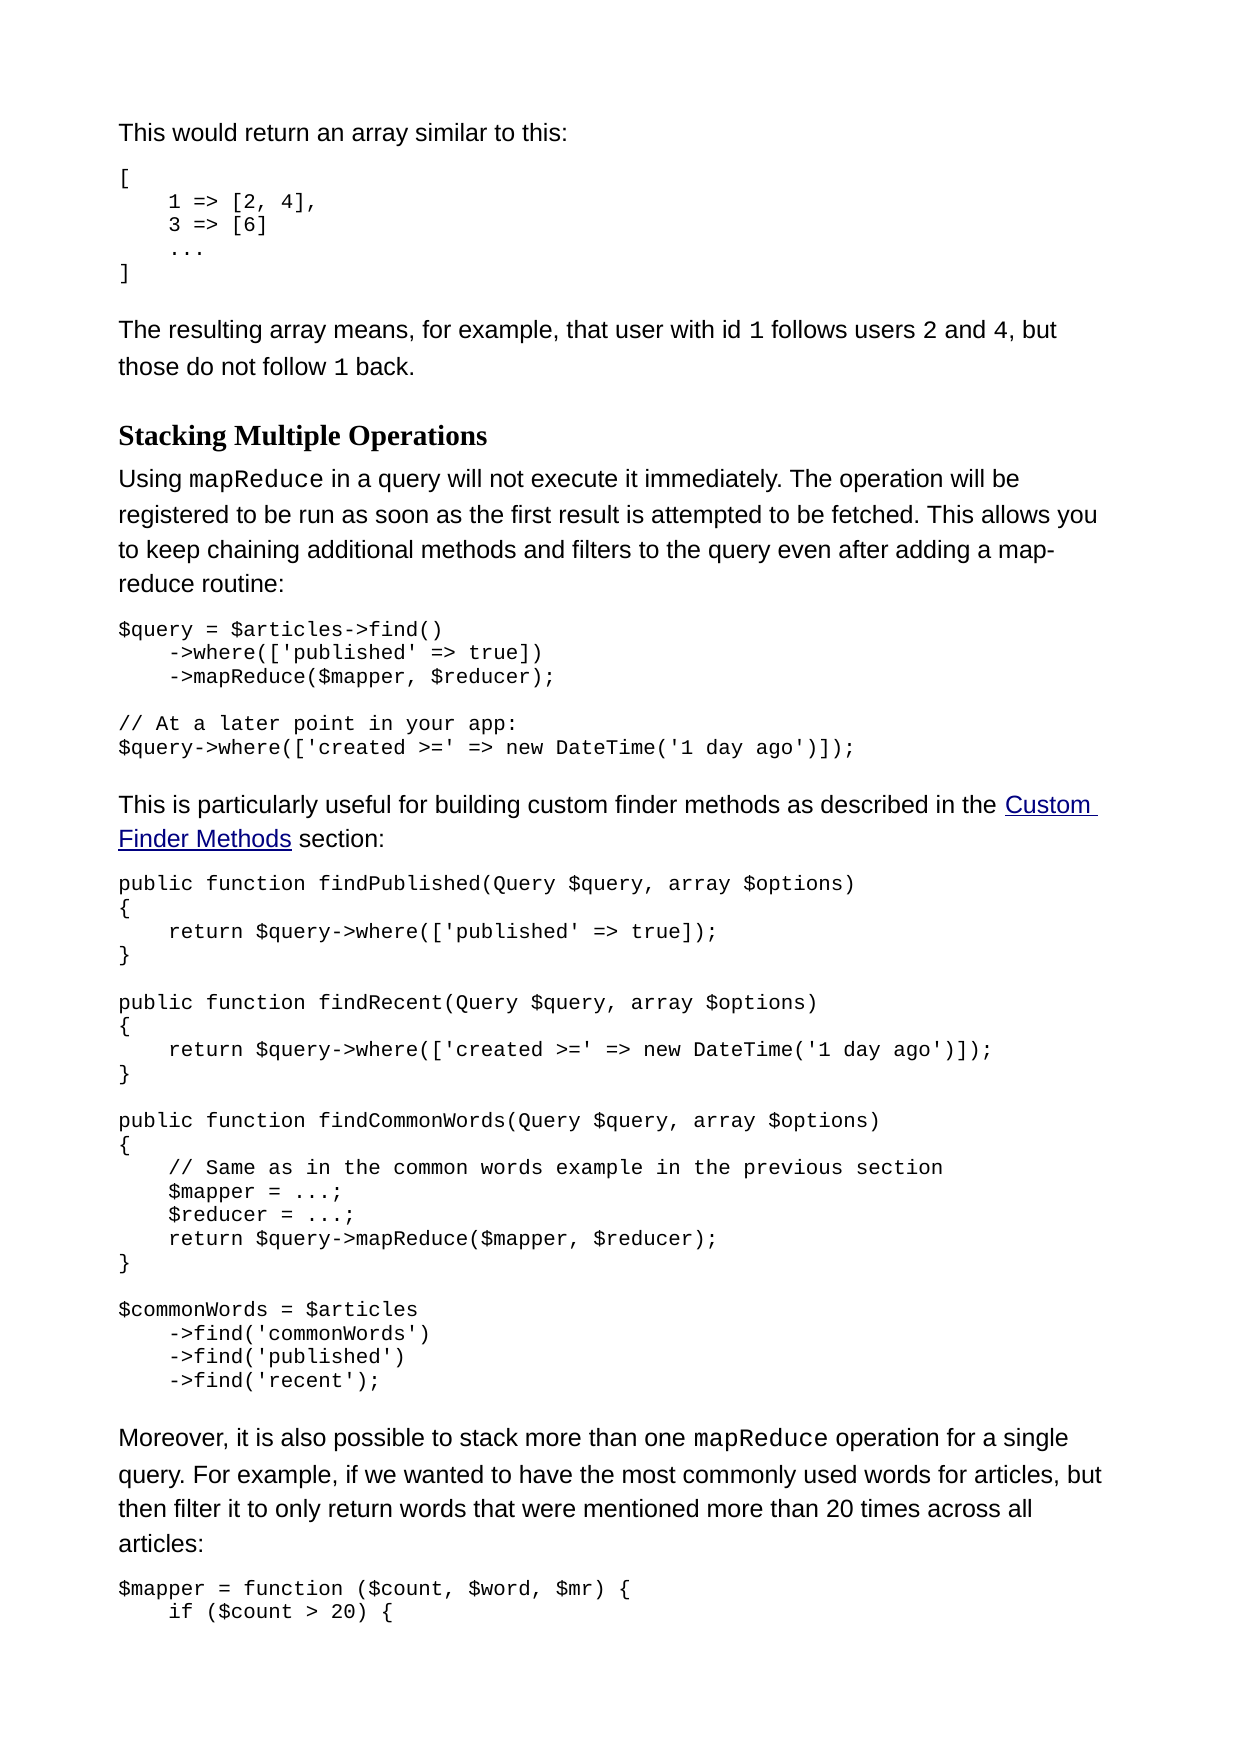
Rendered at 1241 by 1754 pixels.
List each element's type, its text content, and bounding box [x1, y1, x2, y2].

text public function findCommonWords(Query $query, array $options) [118, 1110, 1122, 1133]
text public function findPublished(Query $query, array $options) [118, 873, 1122, 897]
text ->find('commonWords') [118, 1323, 1122, 1346]
text [ [118, 167, 1122, 191]
text if ($count > 20) { [118, 1601, 1122, 1625]
text { [118, 897, 1122, 921]
text ] [118, 262, 1122, 285]
text $reducer = ...; [118, 1204, 1122, 1228]
text // Same as in the common words example in the previous section [118, 1157, 1122, 1181]
text } [118, 944, 1122, 968]
text } [118, 1063, 1122, 1086]
text { [118, 1015, 1122, 1039]
text ->mapReduce($mapper, $reducer); [118, 666, 1122, 689]
text } [118, 1252, 1122, 1275]
text 3 => [6] [118, 214, 1122, 238]
text 1 => [2, 4], [118, 191, 1122, 214]
text // At a later point in your app: [118, 713, 1122, 737]
text $query->where(['created >=' => new DateTime('1 day ago')]); [118, 737, 1122, 760]
text ->where(['published' => true]) [118, 642, 1122, 666]
text $mapper = function ($count, $word, $mr) { [118, 1578, 1122, 1601]
text { [118, 1133, 1122, 1157]
text This would return an array similar to this: [118, 118, 1122, 147]
text public function findRecent(Query $query, array $options) [118, 992, 1122, 1015]
text Moreover, it is also possible to stack more than one mapReduce operation for a single query. For example, if we wanted to have the most commonly used words for articles, but then filter it to only return words that were mentioned more than 20 times across all articles: [118, 1423, 1122, 1557]
text The resulting array means, for example, that user with id 1 follows users 2 and 4, but those do not follow 1 back. [118, 315, 1122, 382]
text Using mapReduce in a query will not execute it immediately. The operation will be registered to be run as soon as the first result is attempted to be fetched. This allows you to keep chaining additional methods and filters to the query even after adding a map-reduce routine: [118, 464, 1122, 598]
text $commonWords = $articles [118, 1299, 1122, 1323]
text return $query->where(['created >=' => new DateTime('1 day ago')]); [118, 1039, 1122, 1063]
text $mapper = ...; [118, 1181, 1122, 1204]
text $query = $articles->find() [118, 618, 1122, 642]
text return $query->where(['published' => true]); [118, 921, 1122, 944]
text ->find('published') [118, 1346, 1122, 1370]
text return $query->mapReduce($mapper, $reducer); [118, 1228, 1122, 1252]
text ... [118, 238, 1122, 262]
text This is particularly useful for building custom finder methods as described in the Custom Finder Methods section: [118, 790, 1122, 853]
text ->find('recent'); [118, 1370, 1122, 1394]
subtitle Stacking Multiple Operations [118, 418, 1122, 451]
